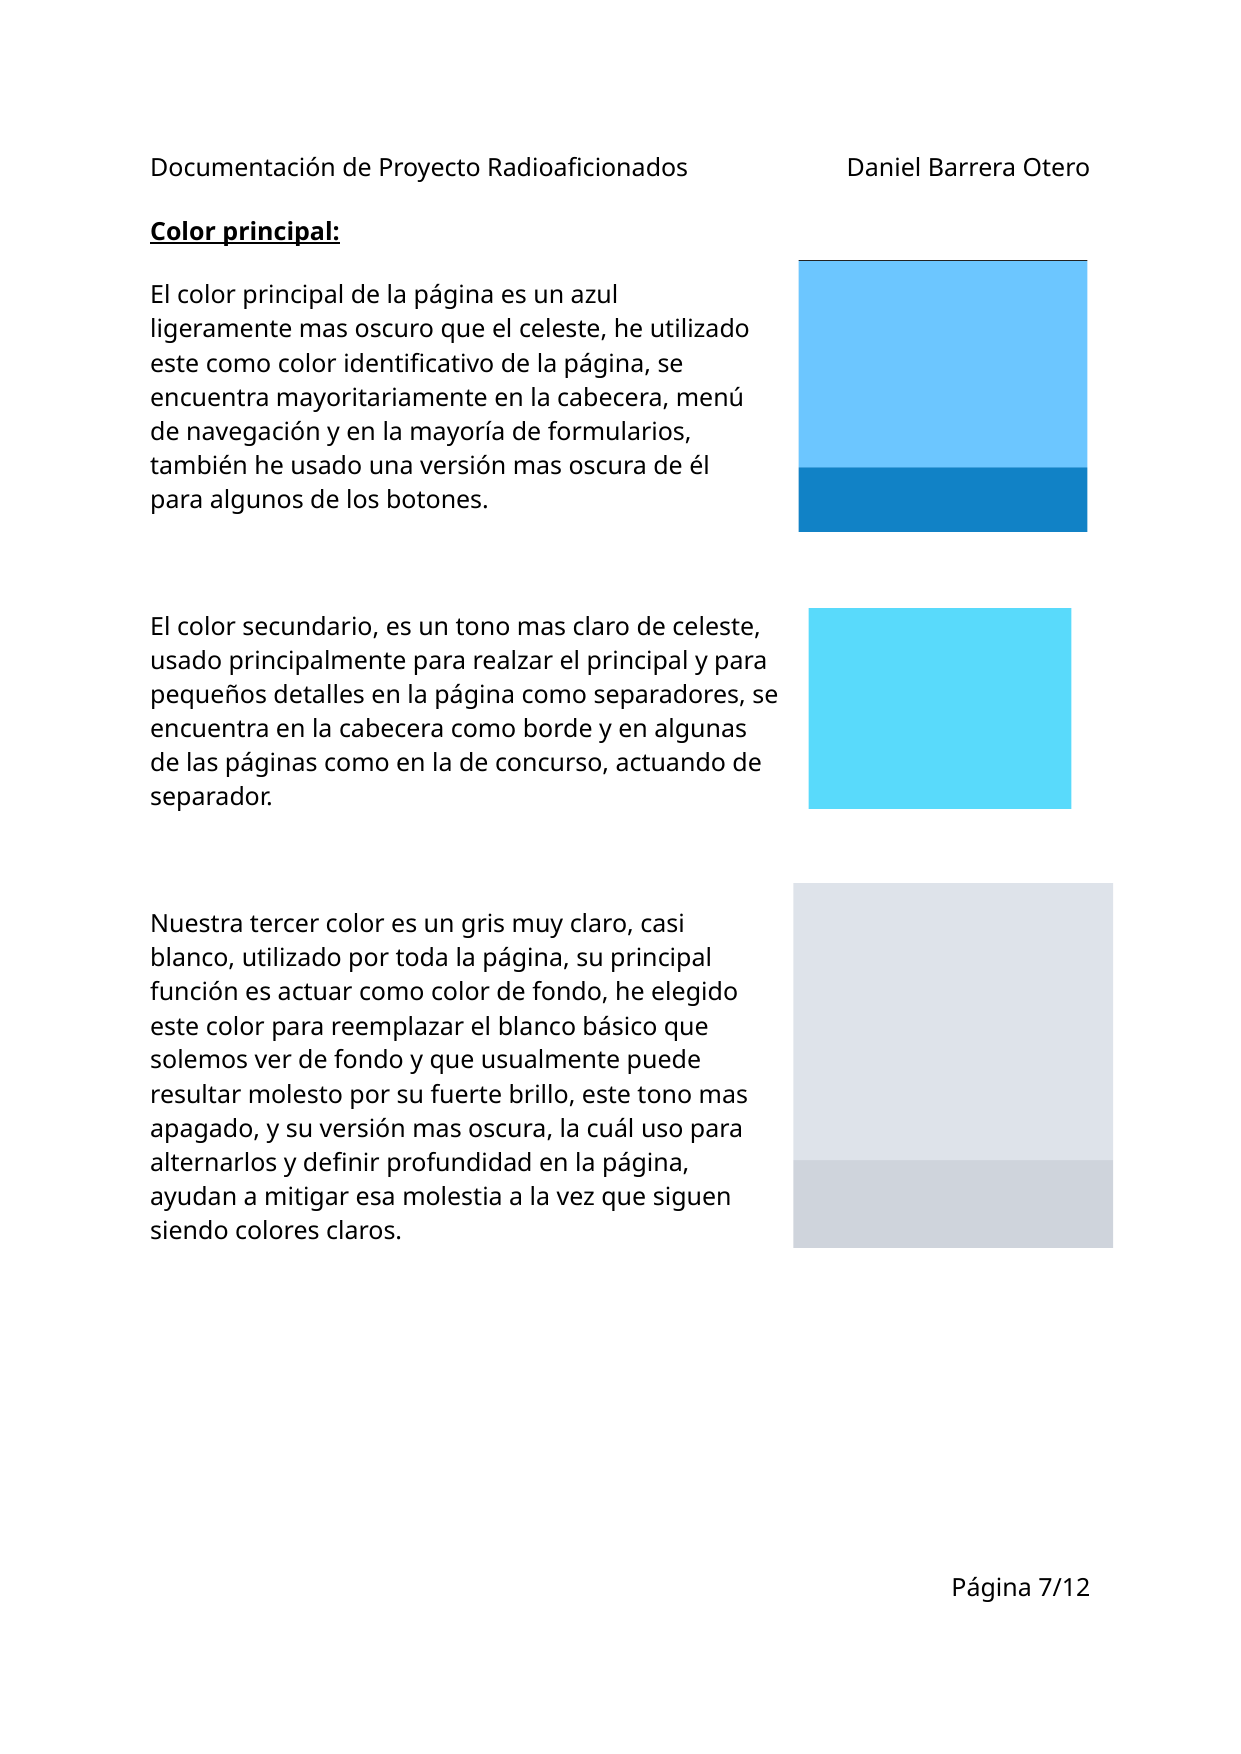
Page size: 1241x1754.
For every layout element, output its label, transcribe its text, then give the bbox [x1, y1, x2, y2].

picture [798, 260, 1088, 532]
text Nuestra tercer color es un gris muy claro, casi blanco, utilizado por toda la página, su principal función es actuar como color de fondo, he elegido este color para reemplazar el blanco básico que solemos ver de fondo y que usualmente puede resultar molesto por su fuerte brillo, este tono mas apagado, y su versión mas oscura, la cuál uso para alternarlos y definir profundidad en la página, ayudan a mitigar esa molestia a la vez que siguen siendo colores claros. [150, 906, 793, 1247]
picture [793, 883, 1114, 1248]
text El color principal de la página es un azul ligeramente mas oscuro que el celeste, he utilizado este como color identificativo de la página, se encuentra mayoritariamente en la cabecera, menú de navegación y en la mayoría de formularios, también he usado una versión mas oscura de él para algunos de los botones. [150, 257, 1090, 534]
text Color principal: [150, 213, 1090, 248]
picture [808, 608, 1072, 809]
text El color secundario, es un tono mas claro de celeste, usado principalmente para realzar el principal y para pequeños detalles en la página como separadores, se encuentra en la cabecera como borde y en algunas de las páginas como en la de concurso, actuando de separador. [150, 608, 1090, 813]
